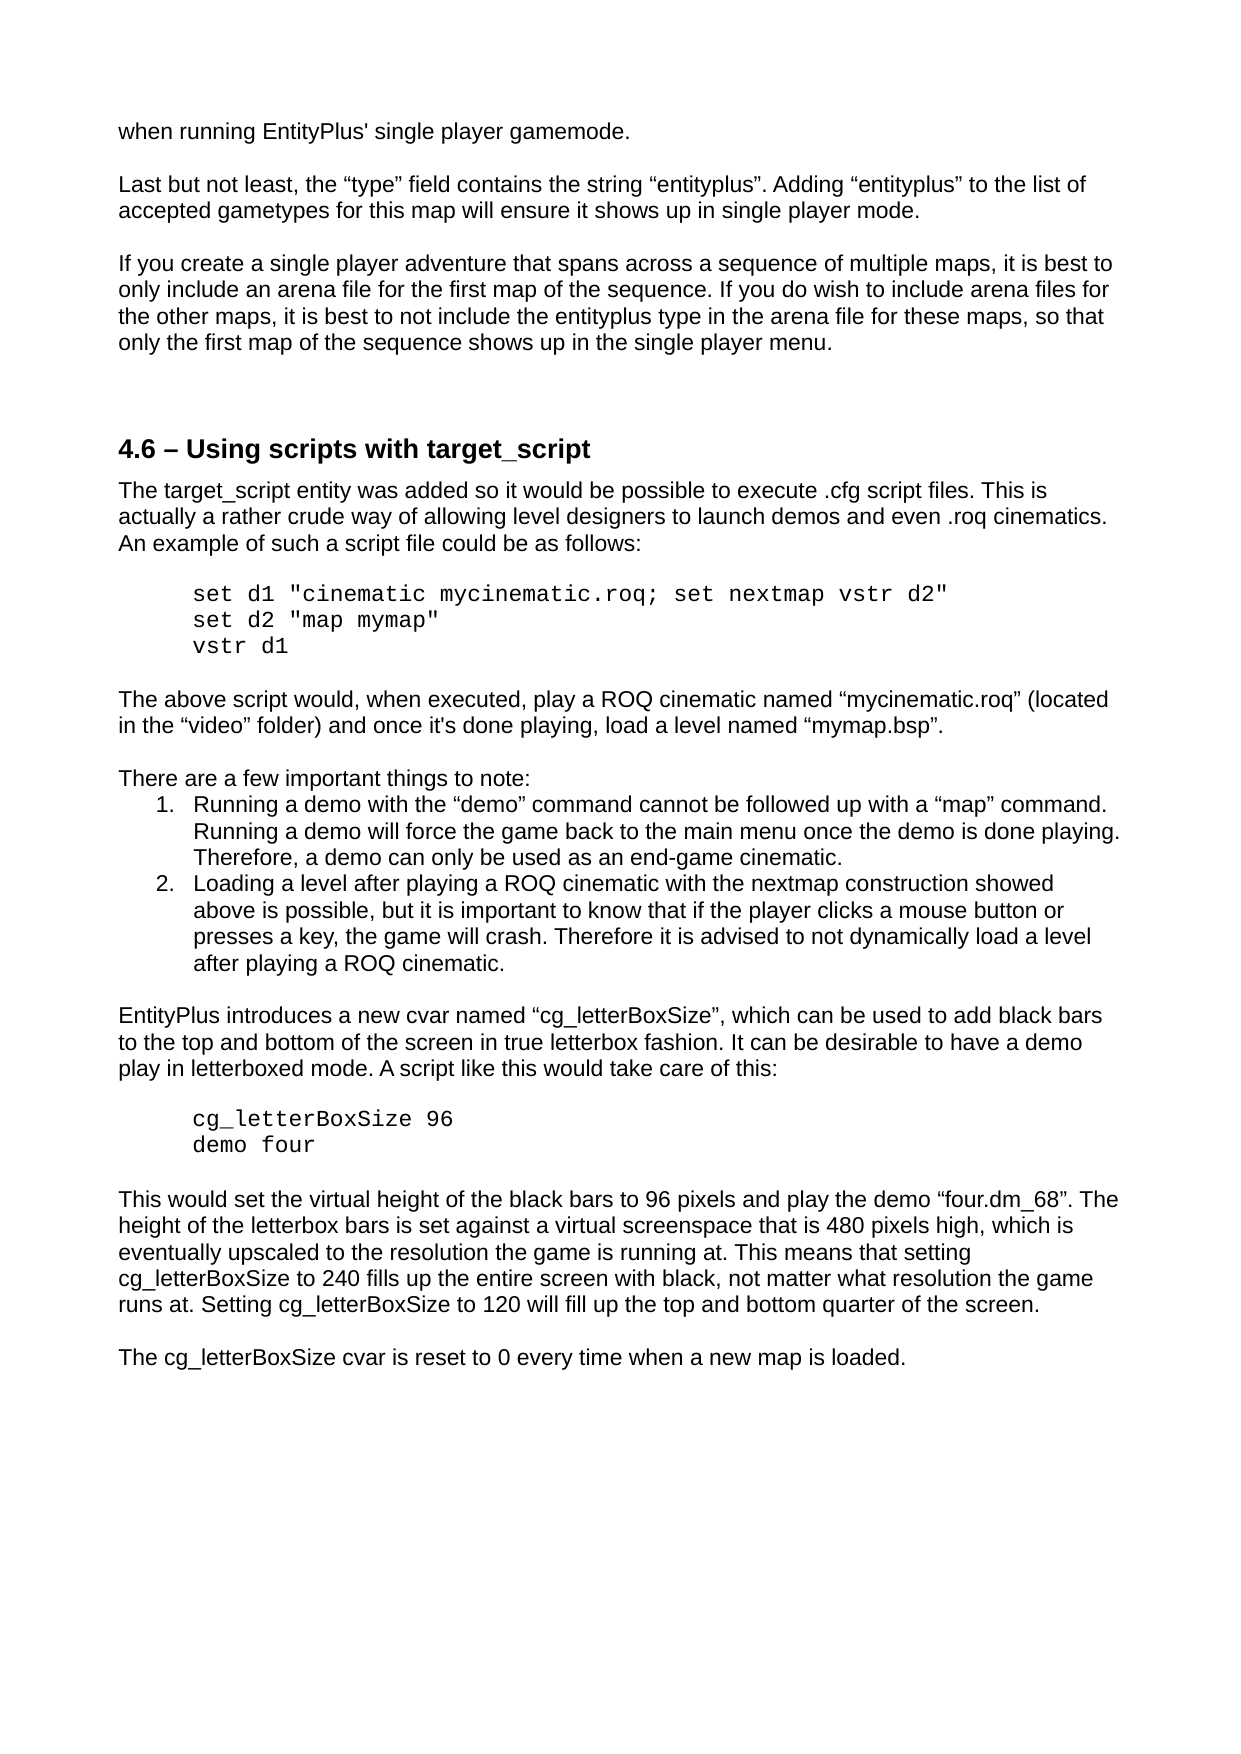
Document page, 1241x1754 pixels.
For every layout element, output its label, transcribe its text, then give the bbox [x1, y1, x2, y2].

text cg_letterBoxSize 96 [192, 1108, 1122, 1133]
text set d2 "map mymap" [192, 608, 1122, 634]
text The cg_letterBoxSize cvar is reset to 0 every time when a new map is loaded. [118, 1344, 1122, 1370]
text The target_script entity was added so it would be possible to execute .cfg script files. This is actually a rather crude way of allowing level designers to launch demos and even .roq cinematics. An example of such a script file could be as follows: [118, 477, 1122, 556]
list Loading a level after playing a ROQ cinematic with the nextmap construction showed above is possible, but it is important to know that if the player clicks a mouse button or presses a key, the game will crash. Therefore it is advised to not dynamically load a level after playing a ROQ cinematic. [156, 870, 1122, 976]
text set d1 "cinematic mycinematic.roq; set nextmap vstr d2" [192, 582, 1122, 608]
text There are a few important things to note: [118, 765, 1122, 791]
text The above script would, when executed, play a ROQ cinematic named “mycinematic.roq” (located in the “video” folder) and once it's done playing, load a level named “mymap.bsp”. [118, 686, 1122, 739]
text vstr d1 [192, 634, 1122, 660]
text Last but not least, the “type” field contains the string “entityplus”. Adding “entityplus” to the list of accepted gametypes for this map will ensure it shows up in single player mode. [118, 171, 1122, 223]
text when running EntityPlus' single player gamemode. [118, 118, 1122, 144]
text demo four [192, 1133, 1122, 1159]
subtitle 4.6 – Using scripts with target_script [118, 433, 1122, 464]
text This would set the virtual height of the black bars to 96 pixels and play the demo “four.dm_68”. The height of the letterbox bars is set against a virtual screenspace that is 480 pixels high, which is eventually upscaled to the resolution the game is running at. This means that setting cg_letterBoxSize to 240 fills up the entire screen with black, not matter what resolution the game runs at. Setting cg_letterBoxSize to 120 will fill up the top and bottom quarter of the screen. [118, 1186, 1122, 1318]
text EntityPlus introduces a new cvar named “cg_letterBoxSize”, which can be used to add black bars to the top and bottom of the screen in true letterbox fashion. It can be desirable to have a demo play in letterboxed mode. A script like this would take care of this: [118, 1002, 1122, 1081]
text If you create a single player adventure that spans across a sequence of multiple maps, it is best to only include an arena file for the first map of the sequence. If you do wish to include arena files for the other maps, it is best to not include the entityplus type in the arena file for these maps, so that only the first map of the sequence shows up in the single player menu. [118, 250, 1122, 355]
list Running a demo with the “demo” command cannot be followed up with a “map” command. Running a demo will force the game back to the main menu once the demo is done playing. Therefore, a demo can only be used as an end-game cinematic. [156, 791, 1122, 870]
